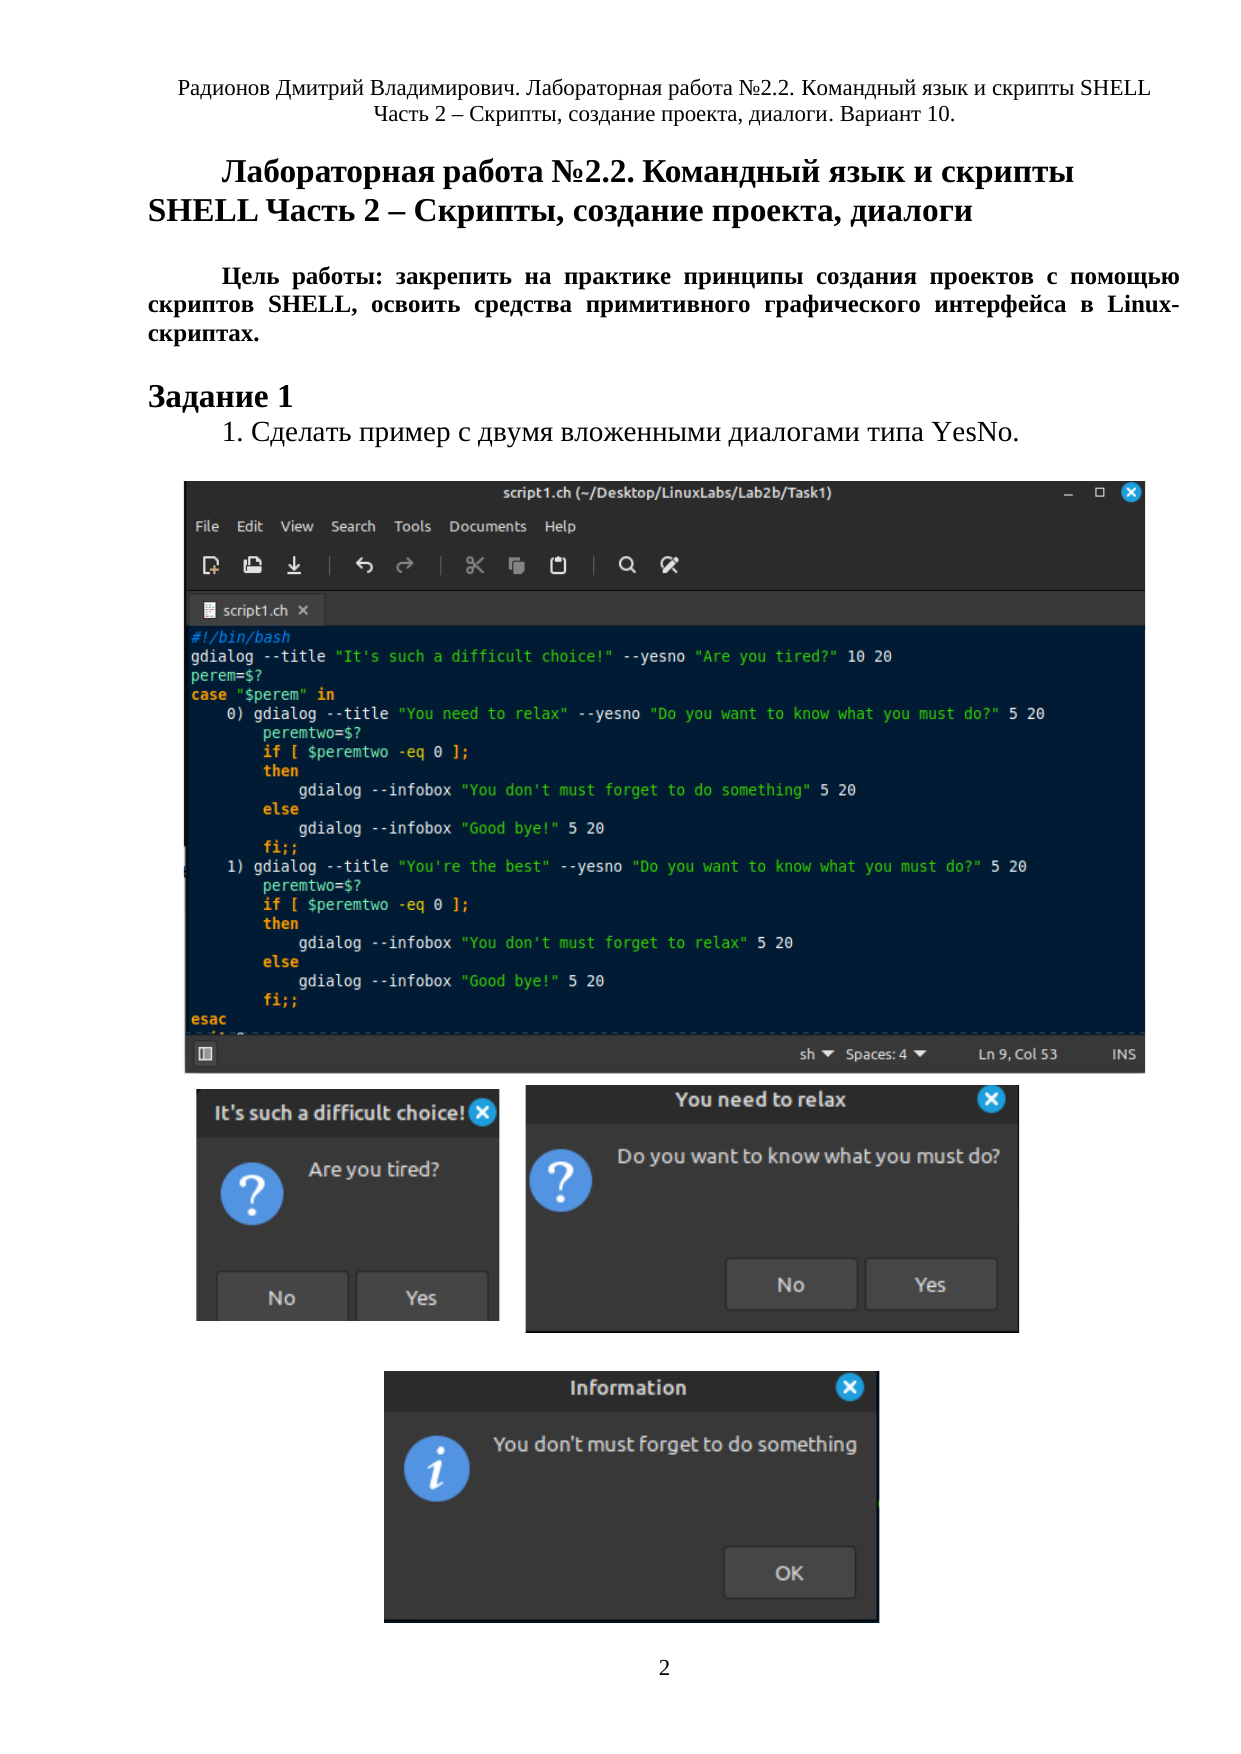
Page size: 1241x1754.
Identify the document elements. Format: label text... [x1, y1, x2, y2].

picture [183, 481, 1146, 1074]
picture [384, 1371, 880, 1623]
text Цель работы: закрепить на практике принципы создания проектов с помощью скриптов SHELL, освоить средства примитивного графического интерфейса в Linux-скриптах. [148, 261, 1181, 347]
text 1. Сделать пример с двумя вложенными диалогами типа YesNo. [148, 414, 1181, 448]
picture [196, 1089, 500, 1321]
picture [525, 1085, 1020, 1333]
subtitle Лабораторная работа №2.2. Командный язык и скрипты SHELL Часть 2 – Скрипты, создание проекта, диалоги [148, 152, 1181, 228]
text Задание 1 [148, 376, 1181, 414]
